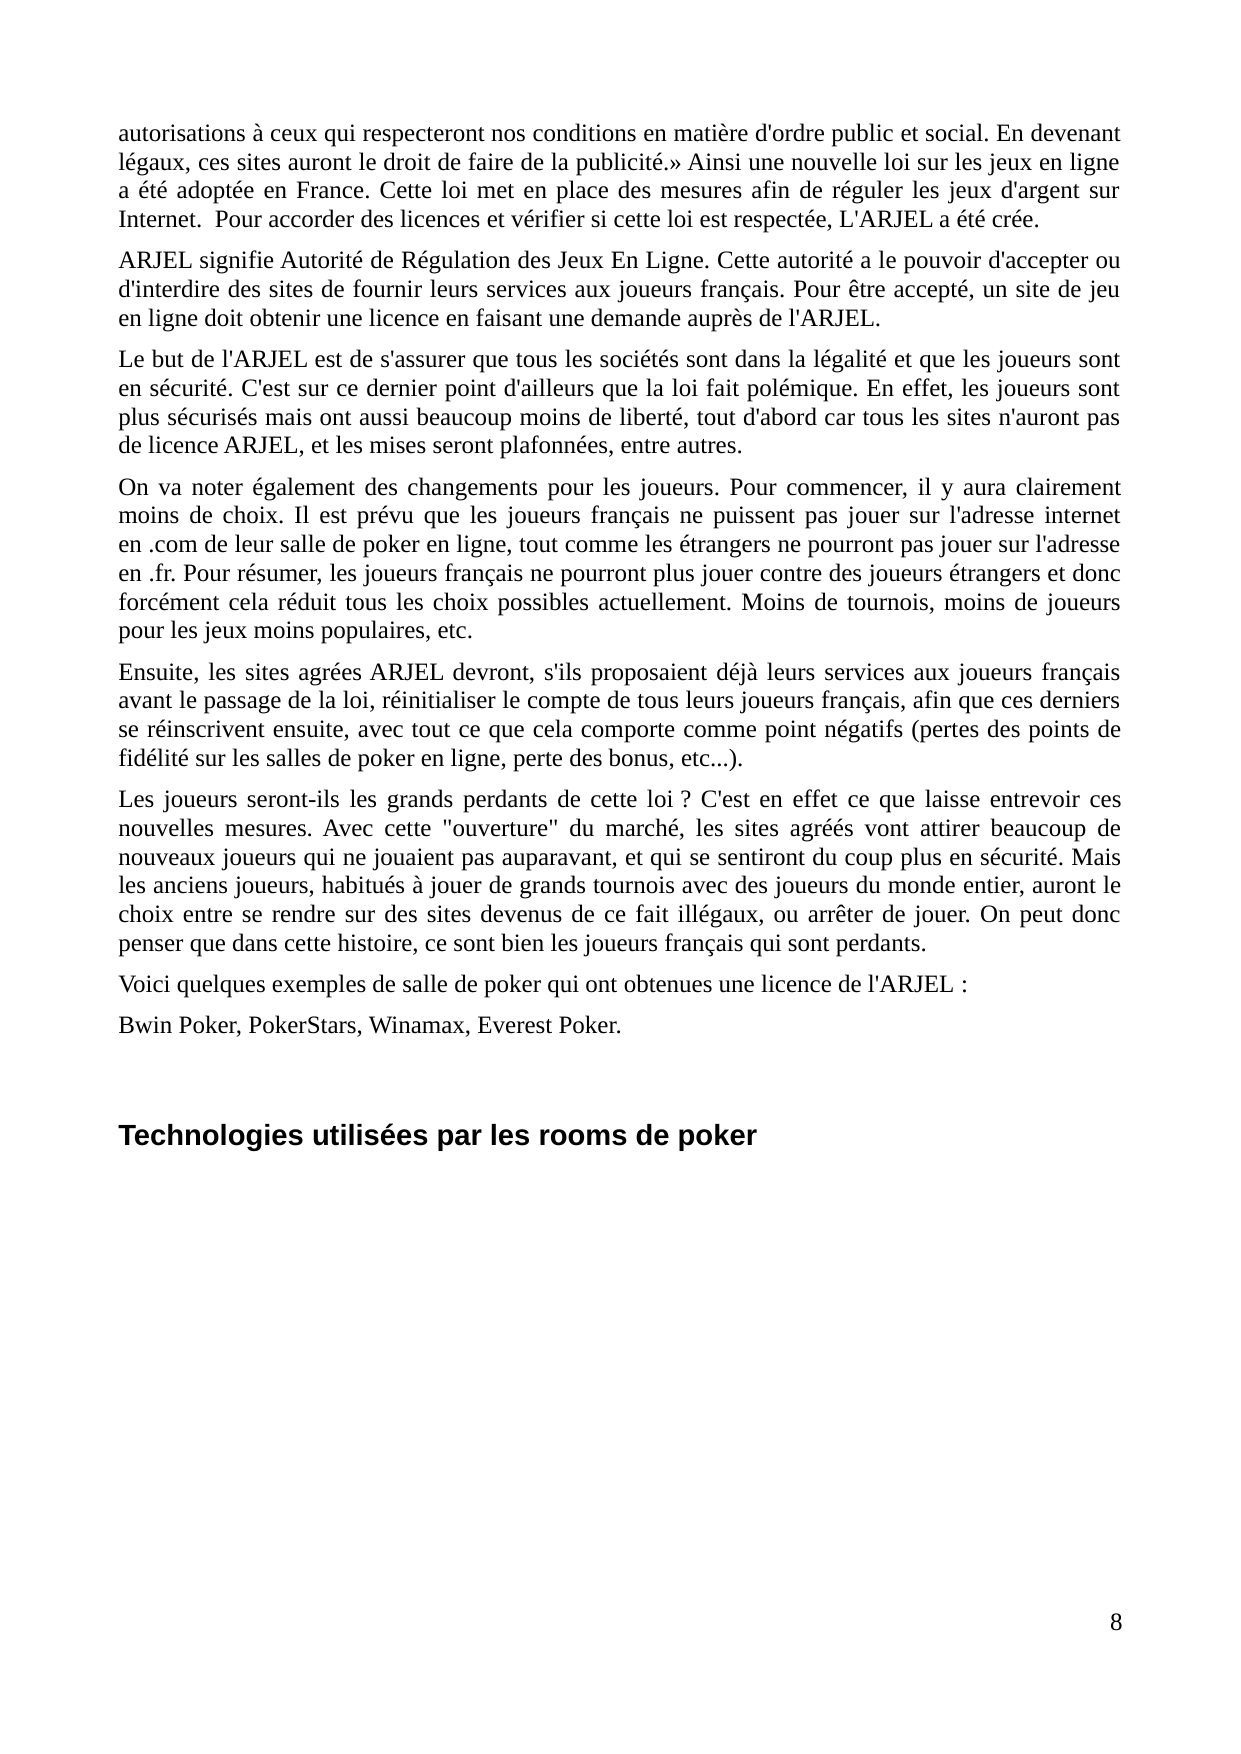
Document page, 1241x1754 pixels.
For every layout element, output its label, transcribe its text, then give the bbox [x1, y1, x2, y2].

subtitle Technologies utilisées par les rooms de poker [118, 1118, 1122, 1152]
text Ensuite, les sites agrées ARJEL devront, s'ils proposaient déjà leurs services aux joueurs français avant le passage de la loi, réinitialiser le compte de tous leurs joueurs français, afin que ces derniers se réinscrivent ensuite, avec tout ce que cela comporte comme point négatifs (pertes des points de fidélité sur les salles de poker en ligne, perte des bonus, etc...). [118, 657, 1122, 772]
text On va noter également des changements pour les joueurs. Pour commencer, il y aura clairement moins de choix. Il est prévu que les joueurs français ne puissent pas jouer sur l'adresse internet en .com de leur salle de poker en ligne, tout comme les étrangers ne pourront pas jouer sur l'adresse en .fr. Pour résumer, les joueurs français ne pourront plus jouer contre des joueurs étrangers et donc forcément cela réduit tous les choix possibles actuellement. Moins de tournois, moins de joueurs pour les jeux moins populaires, etc. [118, 472, 1122, 644]
text autorisations à ceux qui respecteront nos conditions en matière d'ordre public et social. En devenant légaux, ces sites auront le droit de faire de la publicité.» Ainsi une nouvelle loi sur les jeux en ligne a été adoptée en France. Cette loi met en place des mesures afin de réguler les jeux d'argent sur Internet. Pour accorder des licences et vérifier si cette loi est respectée, L'ARJEL a été crée. [118, 118, 1122, 233]
text Les joueurs seront-ils les grands perdants de cette loi ? C'est en effet ce que laisse entrevoir ces nouvelles mesures. Avec cette "ouverture" du marché, les sites agréés vont attirer beaucoup de nouveaux joueurs qui ne jouaient pas auparavant, et qui se sentiront du coup plus en sécurité. Mais les anciens joueurs, habitués à jouer de grands tournois avec des joueurs du monde entier, auront le choix entre se rendre sur des sites devenus de ce fait illégaux, ou arrêter de jouer. On peut donc penser que dans cette histoire, ce sont bien les joueurs français qui sont perdants. [118, 784, 1122, 957]
text Bwin Poker, PokerStars, Winamax, Everest Poker. [118, 1011, 1122, 1039]
text Le but de l'ARJEL est de s'assurer que tous les sociétés sont dans la légalité et que les joueurs sont en sécurité. C'est sur ce dernier point d'ailleurs que la loi fait polémique. En effet, les joueurs sont plus sécurisés mais ont aussi beaucoup moins de liberté, tout d'abord car tous les sites n'auront pas de licence ARJEL, et les mises seront plafonnées, entre autres. [118, 344, 1122, 459]
text Voici quelques exemples de salle de poker qui ont obtenues une licence de l'ARJEL : [118, 969, 1122, 998]
text ARJEL signifie Autorité de Régulation des Jeux En Ligne. Cette autorité a le pouvoir d'accepter ou d'interdire des sites de fournir leurs services aux joueurs français. Pour être accepté, un site de jeu en ligne doit obtenir une licence en faisant une demande auprès de l'ARJEL. [118, 246, 1122, 332]
